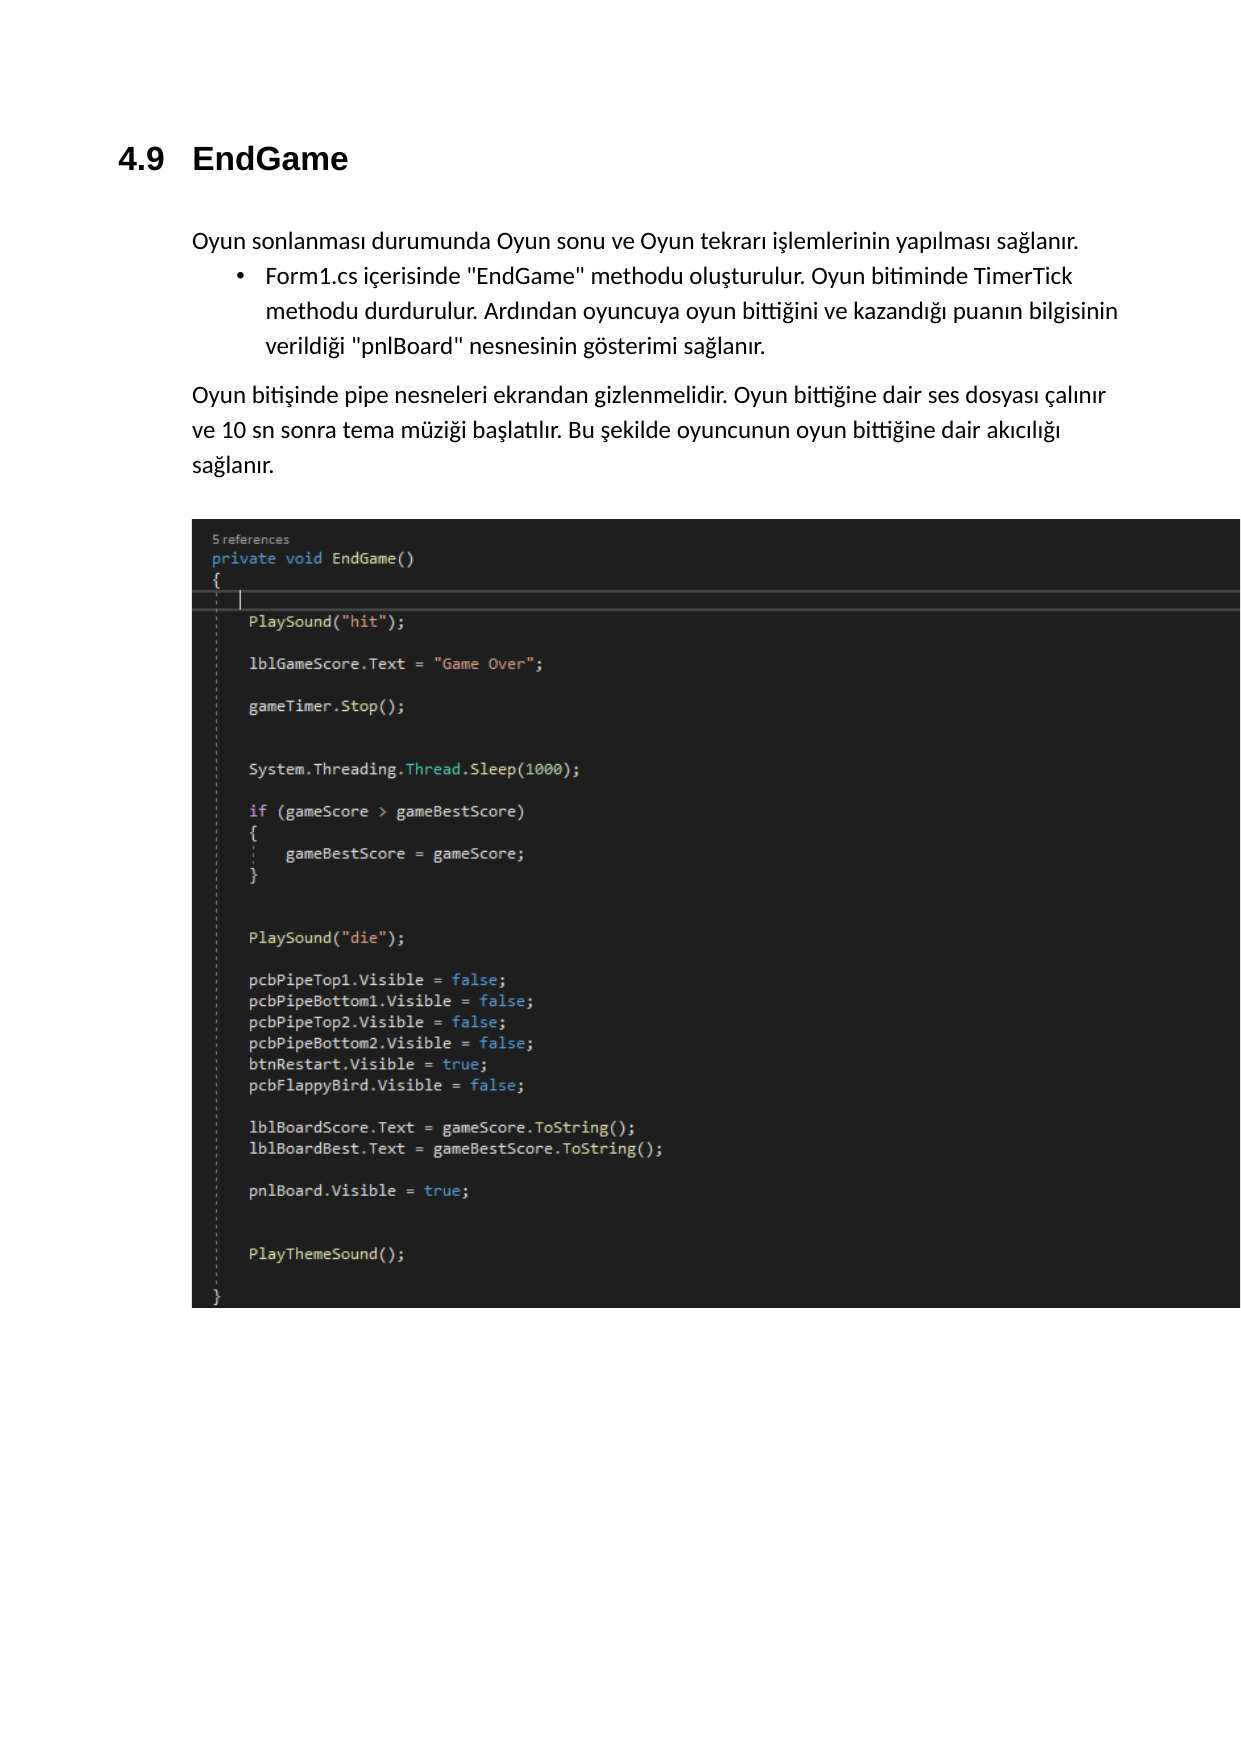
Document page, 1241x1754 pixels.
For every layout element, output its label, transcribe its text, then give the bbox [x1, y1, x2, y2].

list Form1.cs içerisinde "EndGame" methodu oluşturulur. Oyun bitiminde TimerTick methodu durdurulur. Ardından oyuncuya oyun bittiğini ve kazandığı puanın bilgisinin verildiği "pnlBoard" nesnesinin gösterimi sağlanır. [236, 260, 1122, 361]
list Oyun bitişinde pipe nesneleri ekrandan gizlenmelidir. Oyun bittiğine dair ses dosyası çalınır ve 10 sn sonra tema müziği başlatılır. Bu şekilde oyuncunun oyun bittiğine dair akıcılığı sağlanır. [162, 380, 1122, 480]
list Oyun sonlanması durumunda Oyun sonu ve Oyun tekrarı işlemlerinin yapılması sağlanır. [162, 225, 1122, 256]
subtitle EndGame [118, 139, 1122, 178]
picture [191, 519, 1241, 1308]
